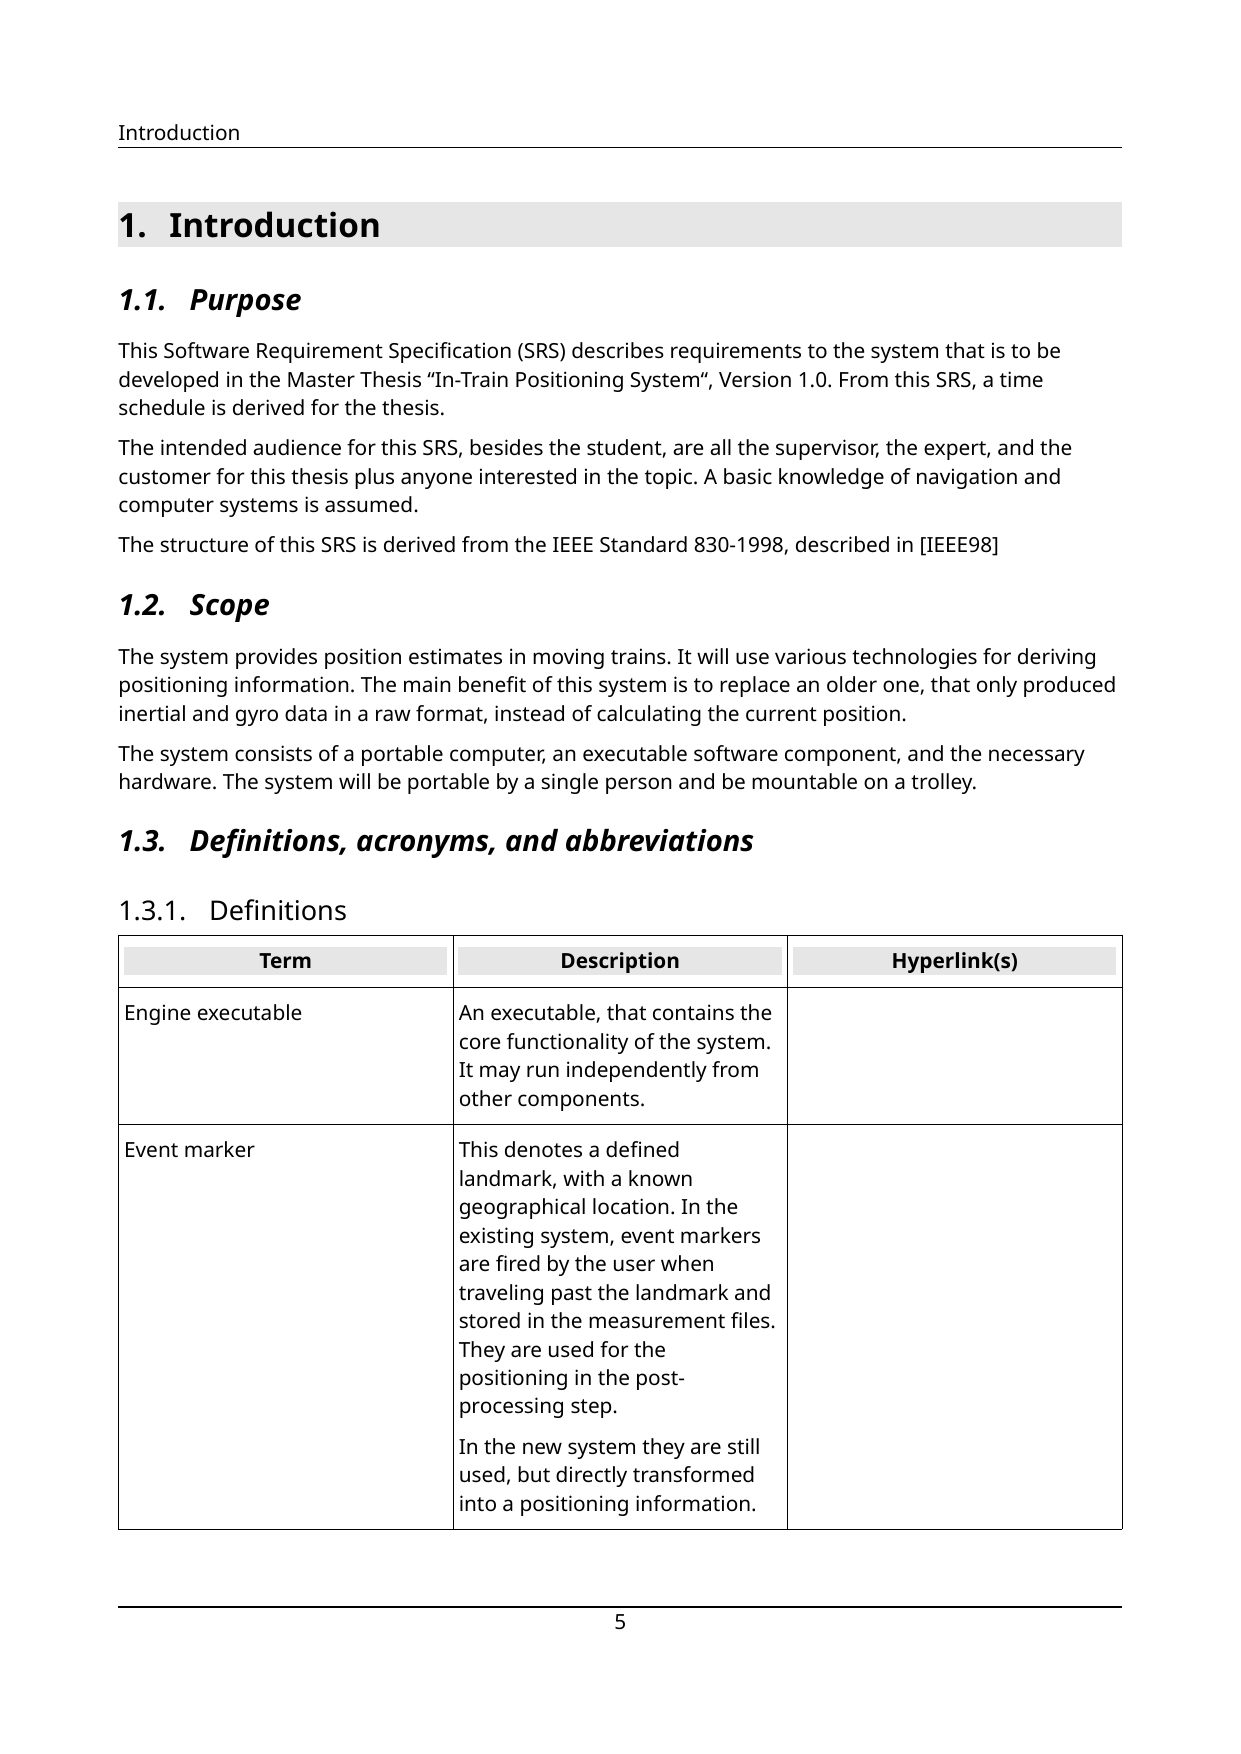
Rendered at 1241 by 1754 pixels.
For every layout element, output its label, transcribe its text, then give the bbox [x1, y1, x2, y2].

subtitle Scope [118, 584, 1122, 624]
table_cell This denotes a defined landmark, with a known geographical location. In the existing system, event markers are fired by the user when traveling past the landmark and stored in the measurement files. They are used for the positioning in the post-processing step. In the new system they are still used, but directly transformed into a positioning information. [454, 1125, 787, 1529]
text The system consists of a portable computer, an executable software component, and the necessary hardware. The system will be portable by a single person and be mountable on a trolley. [118, 739, 1122, 796]
text The system provides position estimates in moving trains. It will use various technologies for deriving positioning information. The main benefit of this system is to replace an older one, that only produced inertial and gyro data in a raw format, instead of calculating the current position. [118, 642, 1122, 727]
table_cell [788, 1125, 1122, 1529]
table_header Term [119, 936, 453, 987]
table_header Hyperlink(s) [788, 936, 1122, 987]
text This Software Requirement Specification (SRS) describes requirements to the system that is to be developed in the Master Thesis “In-Train Positioning System“, Version 1.0. From this SRS, a time schedule is derived for the thesis. [118, 336, 1122, 422]
text The intended audience for this SRS, besides the student, are all the supervisor, the expert, and the customer for this thesis plus anyone interested in the topic. A basic knowledge of navigation and computer systems is assumed. [118, 433, 1122, 519]
text The structure of this SRS is derived from the IEEE Standard 830-1998, described in [IEEE98] [118, 531, 1122, 559]
subtitle Purpose [118, 279, 1122, 318]
table_header Description [454, 936, 787, 987]
table_cell An executable, that contains the core functionality of the system. It may run independently from other components. [454, 988, 787, 1124]
subtitle Definitions [118, 892, 1122, 928]
subtitle Definitions, acronyms, and abbreviations [118, 821, 1122, 860]
table_cell Engine executable [119, 988, 453, 1124]
table_cell [788, 988, 1122, 1124]
table_cell Event marker [119, 1125, 453, 1529]
subtitle Introduction [118, 202, 1122, 247]
